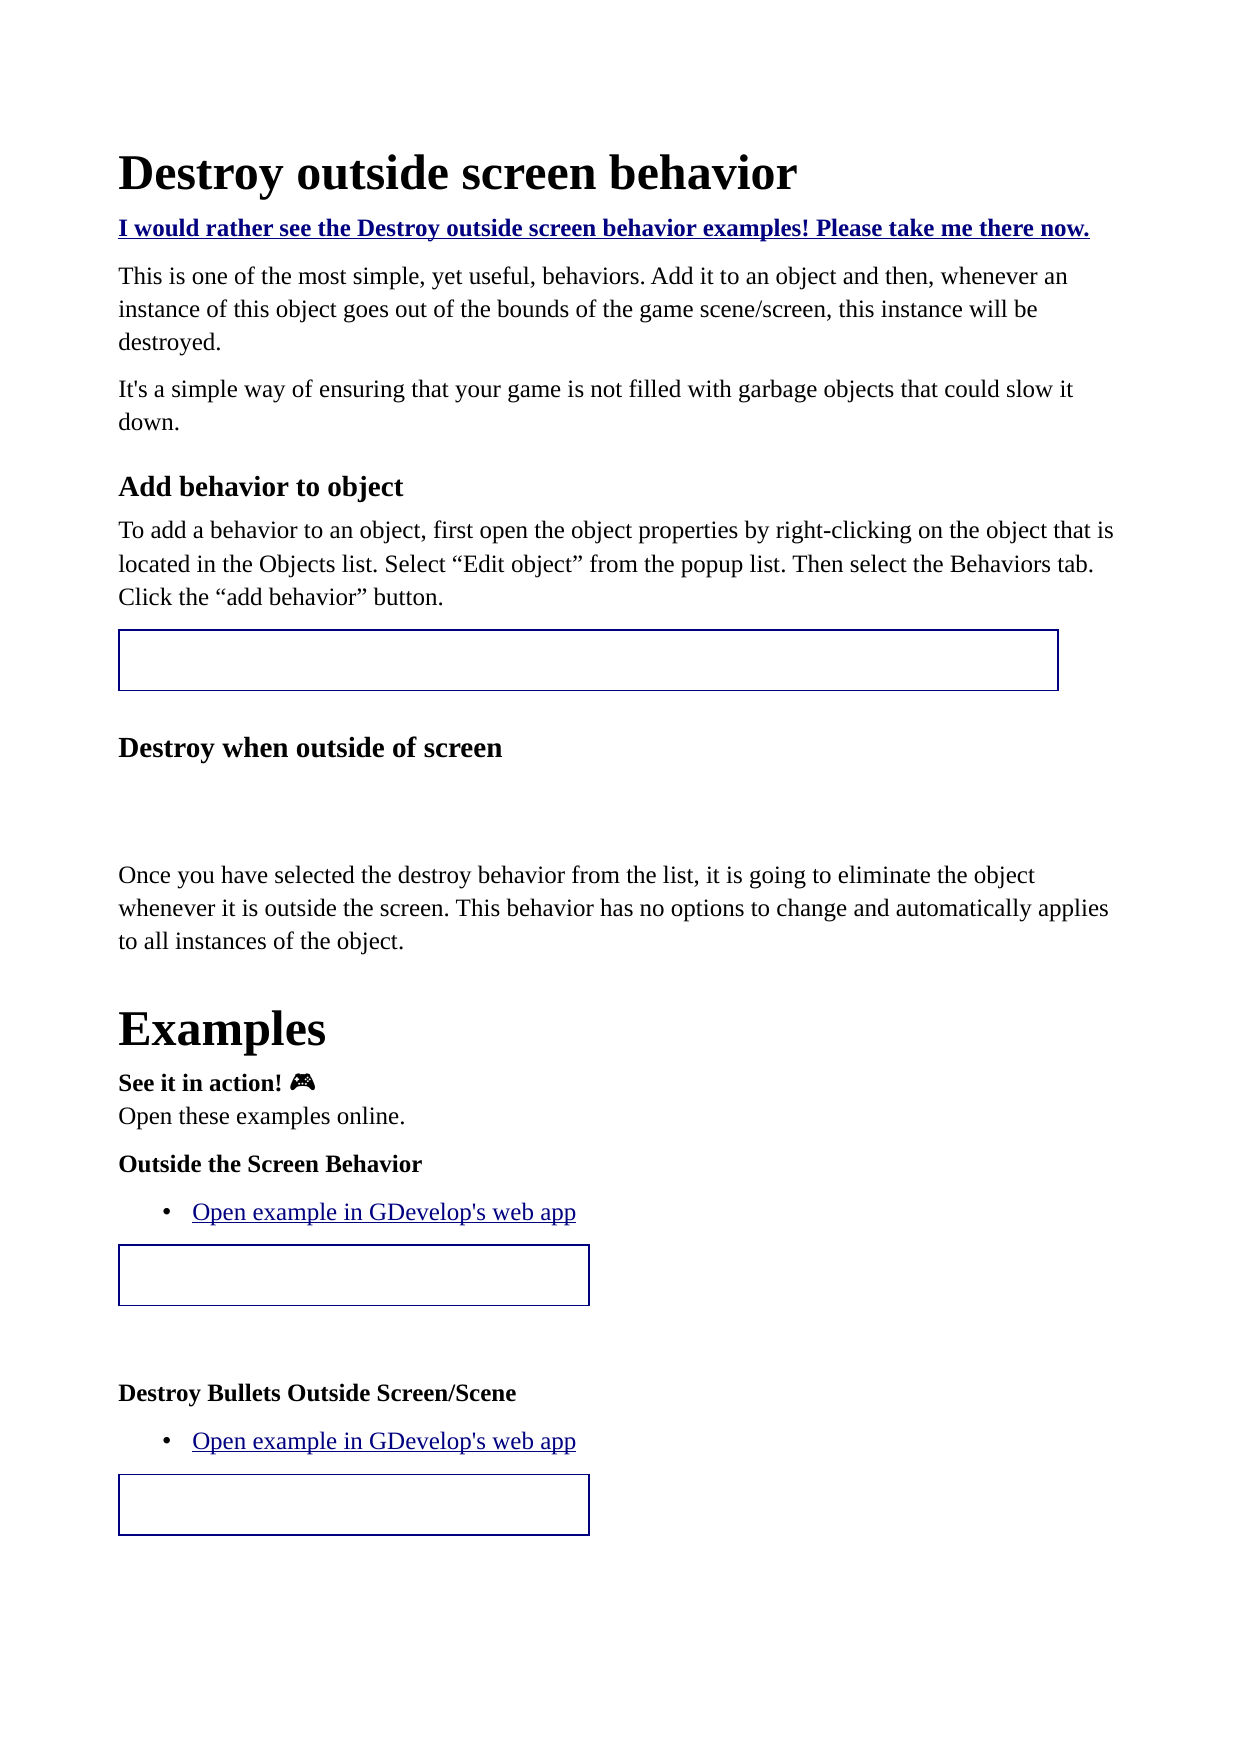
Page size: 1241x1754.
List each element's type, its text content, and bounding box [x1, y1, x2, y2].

subtitle Destroy when outside of screen [118, 730, 1122, 764]
subtitle Examples [118, 998, 1122, 1056]
list Open example in GDevelop's web app [162, 1197, 1122, 1225]
text See it in action! 🎮 Open these examples online. [118, 1068, 1122, 1130]
text This is one of the most simple, yet useful, behaviors. Add it to an object and then, whenever an instance of this object goes out of the bounds of the game scene/screen, this instance will be destroyed. [118, 261, 1122, 356]
text Destroy Bullets Outside Screen/Scene [118, 1378, 1122, 1407]
list Open example in GDevelop's web app [162, 1426, 1122, 1454]
text I would rather see the Destroy outside screen behavior examples! Please take me there now. [118, 213, 1122, 242]
text Once you have selected the destroy behavior from the list, it is going to eliminate the object whenever it is outside the screen. This behavior has no options to change and automatically applies to all instances of the object. [118, 860, 1122, 954]
text It's a simple way of ensuring that your game is not filled with garbage objects that could slow it down. [118, 374, 1122, 436]
subtitle Destroy outside screen behavior [118, 143, 1122, 201]
text To add a behavior to an object, first open the object properties by right-clicking on the object that is located in the Objects list. Select “Edit object” from the popup list. Then select the Behaviors tab. Click the “add behavior” button. [118, 516, 1122, 610]
text Outside the Screen Behavior [118, 1149, 1122, 1178]
subtitle Add behavior to object [118, 469, 1122, 503]
